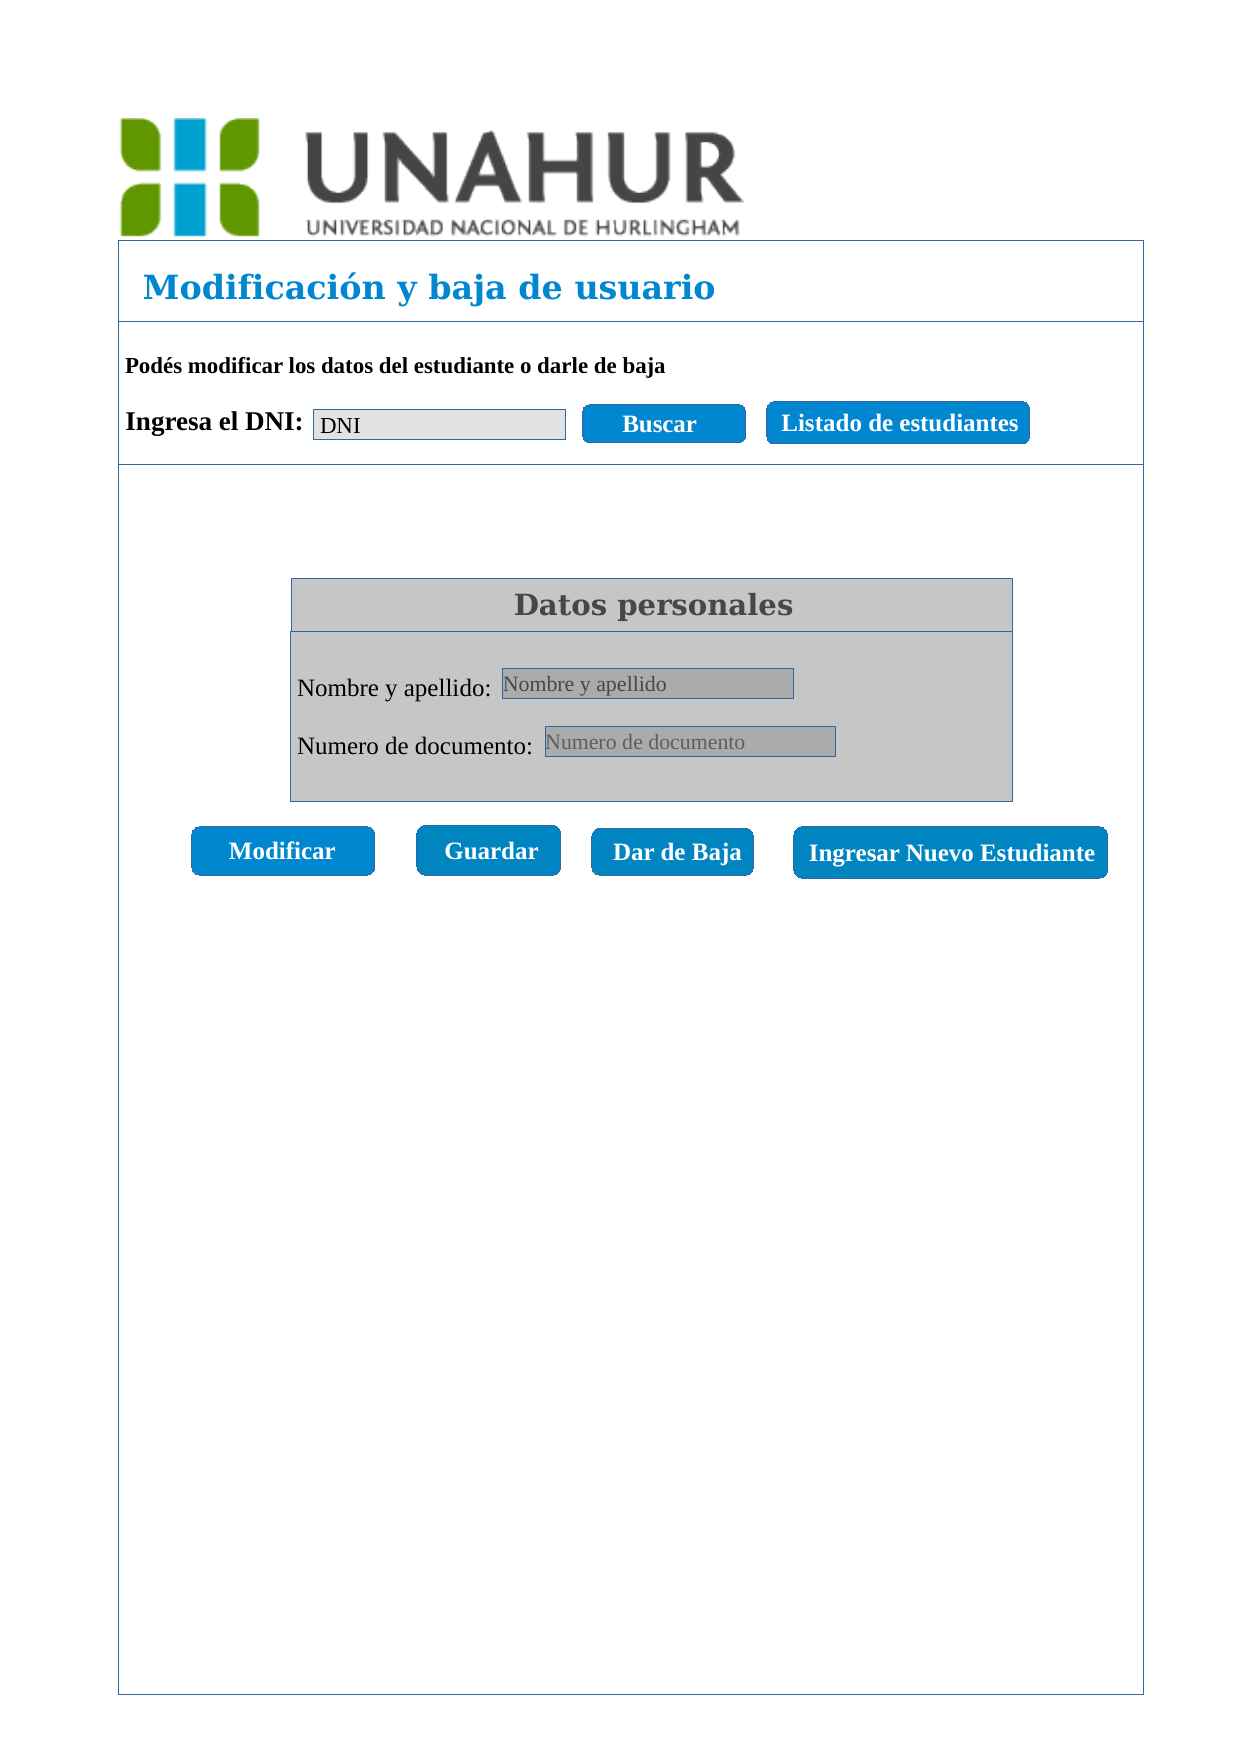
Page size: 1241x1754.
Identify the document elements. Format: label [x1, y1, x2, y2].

picture [118, 118, 744, 240]
